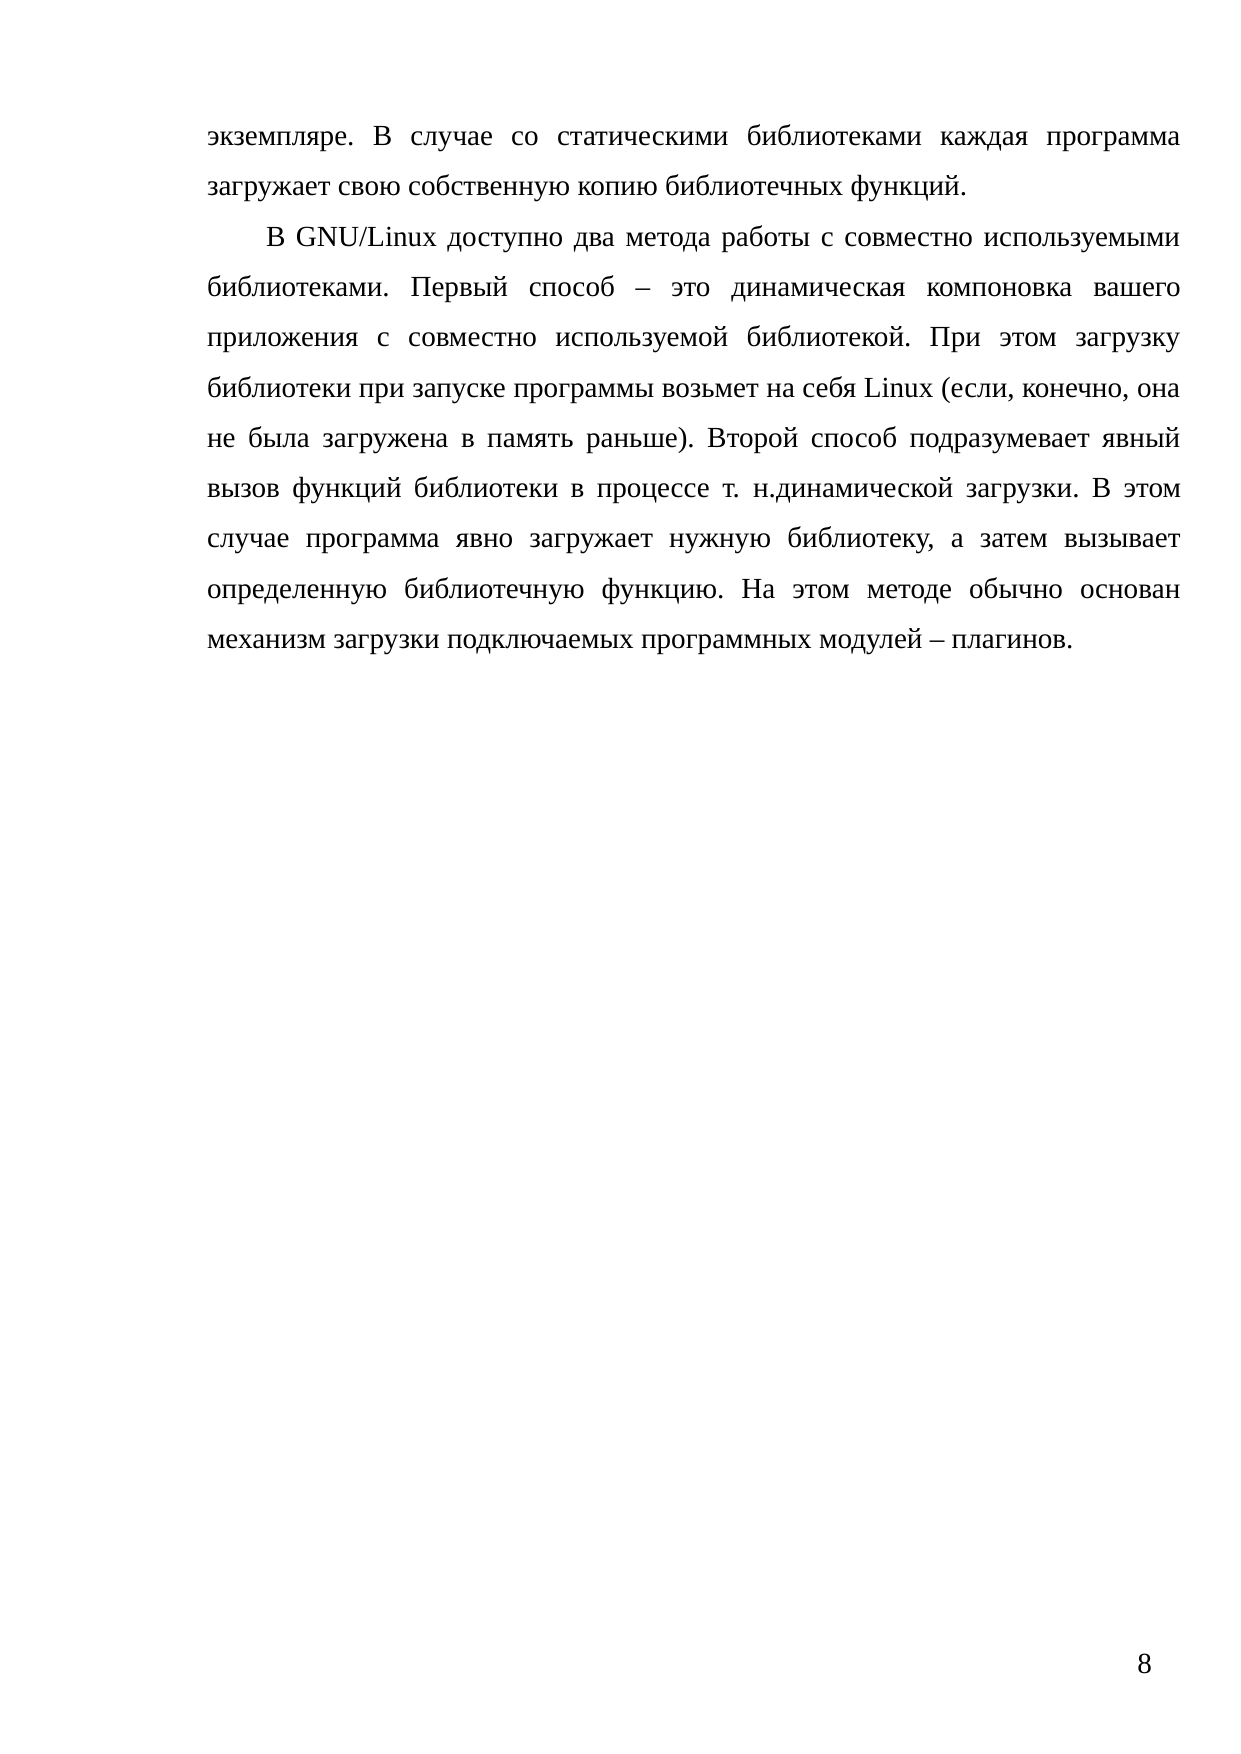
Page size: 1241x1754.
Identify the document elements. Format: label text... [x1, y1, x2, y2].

text экземпляре. В случае со статическими библиотеками каждая программа загружает свою собственную копию библиотечных функций. [207, 118, 1181, 202]
text В GNU/Linux доступно два метода работы с совместно используемыми библиотеками. Первый способ – это динамическая компоновка вашего приложения с совместно используемой библиотекой. При этом загрузку библиотеки при запуске программы возьмет на себя Linux (если, конечно, она не была загружена в память раньше). Второй способ подразумевает явный вызов функций библиотеки в процессе т. н.динамической загрузки. В этом случае программа явно загружает нужную библиотеку, а затем вызывает определенную библиотечную функцию. На этом методе обычно основан механизм загрузки подключаемых программных модулей – плагинов. [207, 219, 1181, 655]
